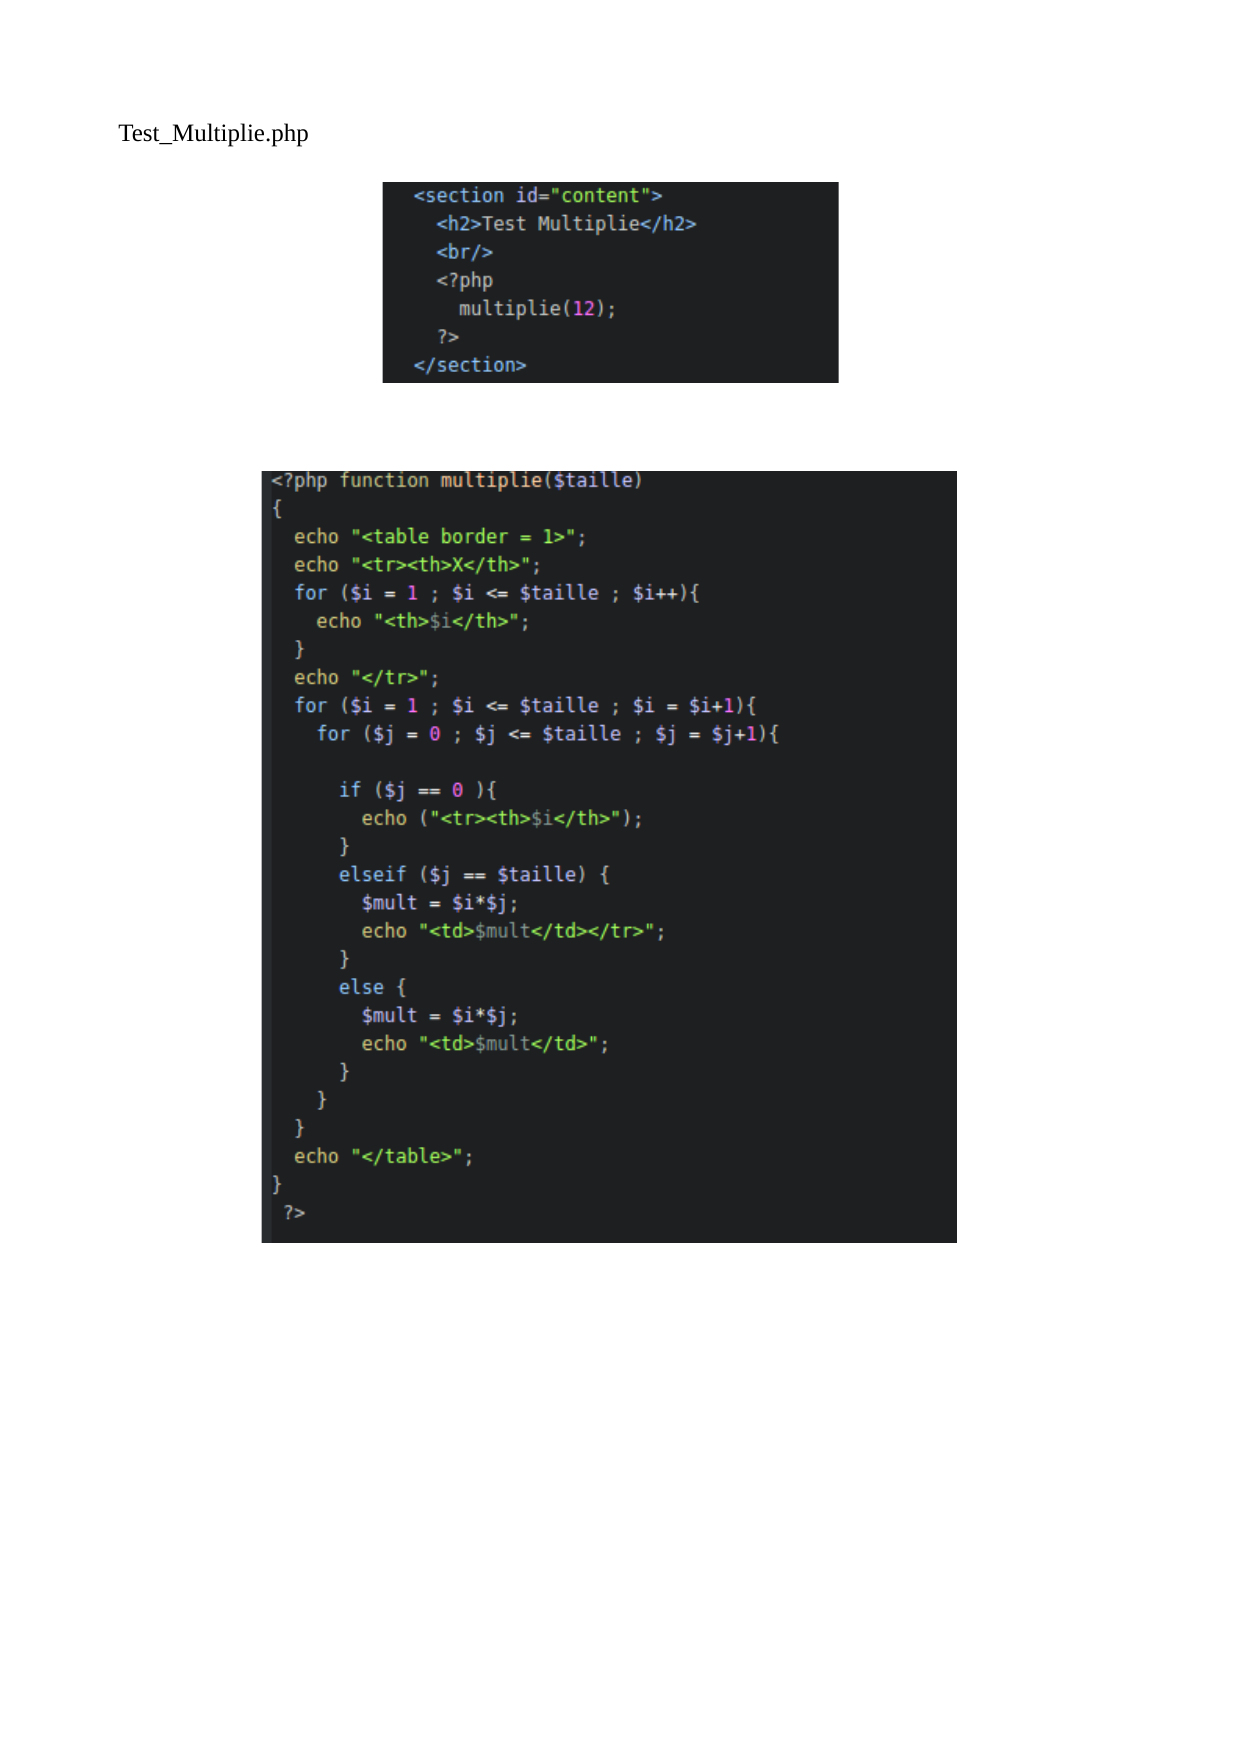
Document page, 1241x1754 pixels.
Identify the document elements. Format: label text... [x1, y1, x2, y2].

picture [382, 182, 839, 383]
picture [261, 471, 957, 1243]
text Test_Multiplie.php [118, 118, 1122, 147]
